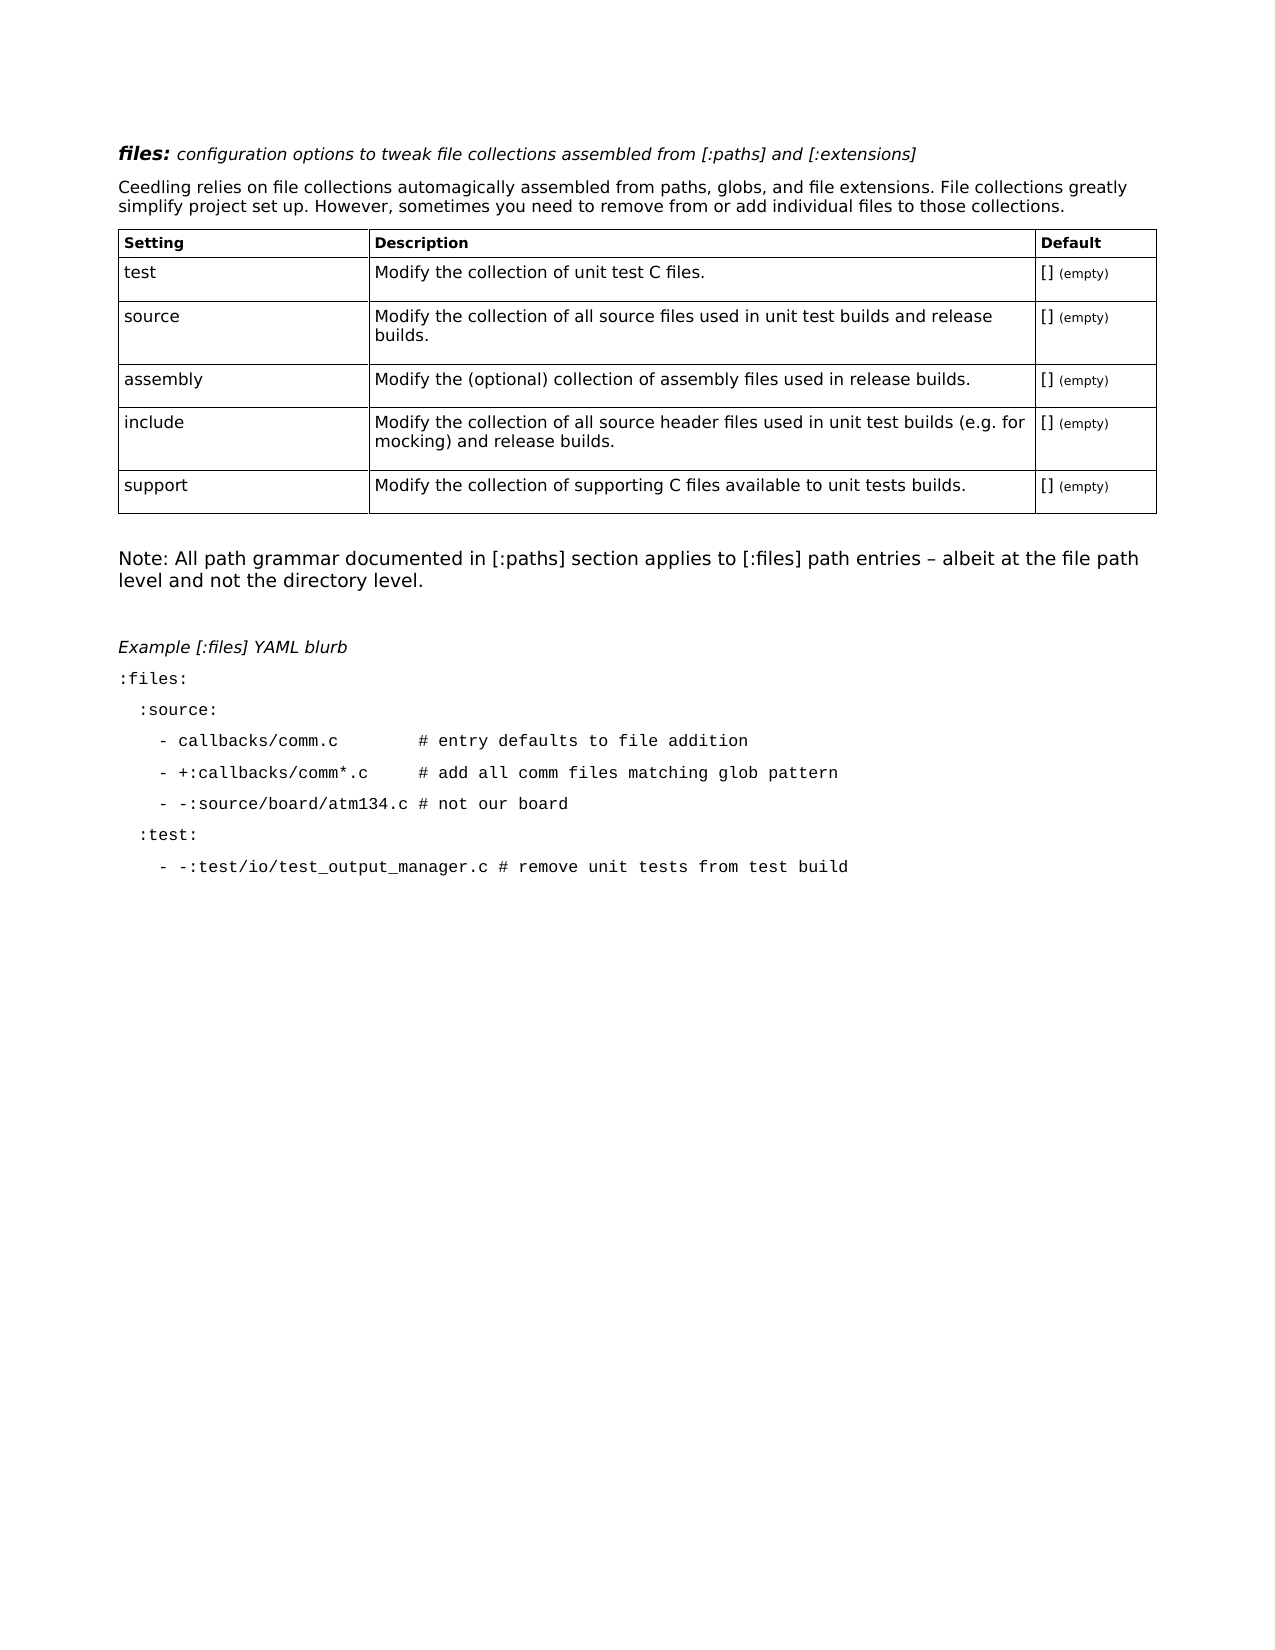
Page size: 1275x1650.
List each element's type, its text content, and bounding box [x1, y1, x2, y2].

table_header Default [1036, 230, 1156, 257]
text Note: All path grammar documented in [:paths] section applies to [:files] path entries – albeit at the file path level and not the directory level. [118, 548, 1157, 591]
text :files: [118, 670, 1157, 689]
table_cell Modify the collection of supporting C files available to unit tests builds. [370, 471, 1035, 513]
text Ceedling relies on file collections automagically assembled from paths, globs, and file extensions. File collections greatly simplify project set up. However, sometimes you need to remove from or add individual files to those collections. [118, 177, 1157, 216]
text :test: [118, 827, 1157, 846]
table_cell Modify the collection of all source files used in unit test builds and release builds. [370, 302, 1035, 364]
table_cell [] (empty) [1036, 471, 1156, 513]
table_cell Modify the (optional) collection of assembly files used in release builds. [370, 365, 1035, 407]
table_cell source [119, 302, 368, 364]
table_cell Modify the collection of unit test C files. [370, 258, 1035, 301]
table_cell [] (empty) [1036, 258, 1156, 301]
text - -:test/io/test_output_manager.c # remove unit tests from test build [118, 858, 1157, 877]
subtitle files: configuration options to tweak file collections assembled from [:paths] and [:extensions] [118, 143, 1157, 165]
table_header Setting [119, 230, 368, 257]
table_cell Modify the collection of all source header files used in unit test builds (e.g. for mocking) and release builds. [370, 408, 1035, 470]
text - -:source/board/atm134.c # not our board [118, 796, 1157, 814]
text - callbacks/comm.c # entry defaults to file addition [118, 733, 1157, 752]
table_cell support [119, 471, 368, 513]
text Example [:files] YAML blurb [118, 638, 1157, 658]
table_cell [] (empty) [1036, 365, 1156, 407]
table_cell [] (empty) [1036, 408, 1156, 470]
table_header Description [370, 230, 1035, 257]
table_cell assembly [119, 365, 368, 407]
text - +:callbacks/comm*.c # add all comm files matching glob pattern [118, 764, 1157, 783]
text :source: [118, 702, 1157, 720]
table_cell include [119, 408, 368, 470]
table_cell [] (empty) [1036, 302, 1156, 364]
table_cell test [119, 258, 368, 301]
